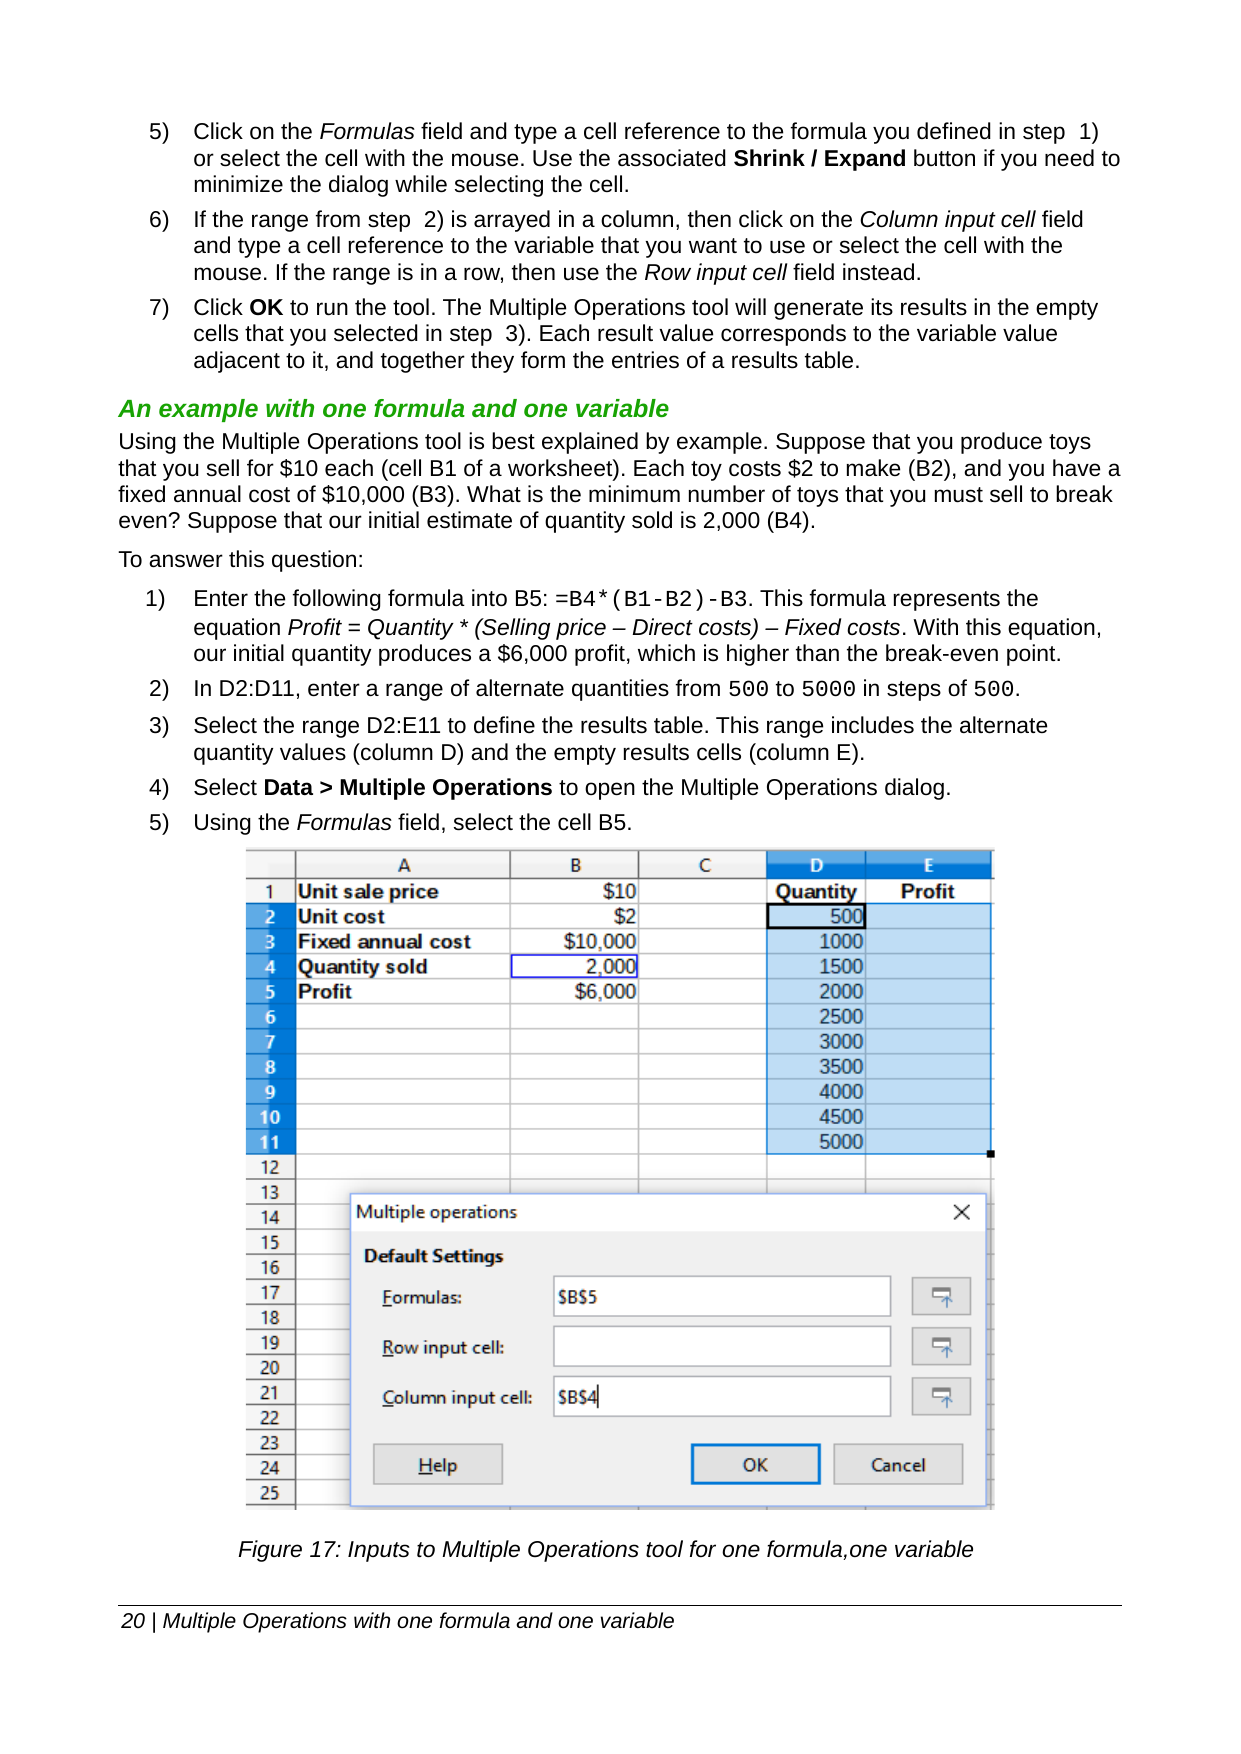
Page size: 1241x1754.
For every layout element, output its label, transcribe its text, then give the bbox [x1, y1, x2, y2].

subtitle An example with one formula and one variable [118, 394, 1122, 422]
list Click OK to run the tool. The Multiple Operations tool will generate its results in the empty cells that you selected in step 3. Each result value corresponds to the variable value adjacent to it, and together they form the entries of a results table. [169, 294, 1122, 373]
list Click on the Formulas field and type a cell reference to the formula you defined in step 1 or select the cell with the mouse. Use the associated Shrink / Expand button if you need to minimize the dialog while selecting the cell. [169, 118, 1122, 197]
text To answer this question: [118, 546, 1122, 573]
text Using the Multiple Operations tool is best explained by example. Suppose that you produce toys that you sell for $10 each (cell B1 of a worksheet). Each toy costs $2 to make (B2), and you have a fixed annual cost of $10,000 (B3). What is the minimum number of toys that you must sell to break even? Suppose that our initial estimate of quantity sold is 2,000 (B4). [118, 428, 1122, 534]
list If the range from step 2 is arrayed in a column, then click on the Column input cell field and type a cell reference to the variable that you want to use or select the cell with the mouse. If the range is in a row, then use the Row input cell field instead. [169, 206, 1122, 285]
picture [245, 847, 995, 1510]
text Figure 17: Inputs to Multiple Operations tool for one formula,one variable [238, 847, 1002, 1562]
list In D2:D11, enter a range of alternate quantities from 500 to 5000 in steps of 500. [169, 675, 1122, 703]
list Using the Formulas field, select the cell B5. [169, 809, 1122, 835]
list Select Data > Multiple Operations to open the Multiple Operations dialog. [169, 774, 1122, 800]
list Select the range D2:E11 to define the results table. This range includes the alternate quantity values (column D) and the empty results cells (column E). [169, 712, 1122, 765]
list Enter the following formula into B5: =B4*(B1-B2)-B3. This formula represents the equation Profit = Quantity * (Selling price – Direct costs) – Fixed costs. With this equation, our initial quantity produces a $6,000 profit, which is higher than the break-even point. [165, 585, 1122, 666]
